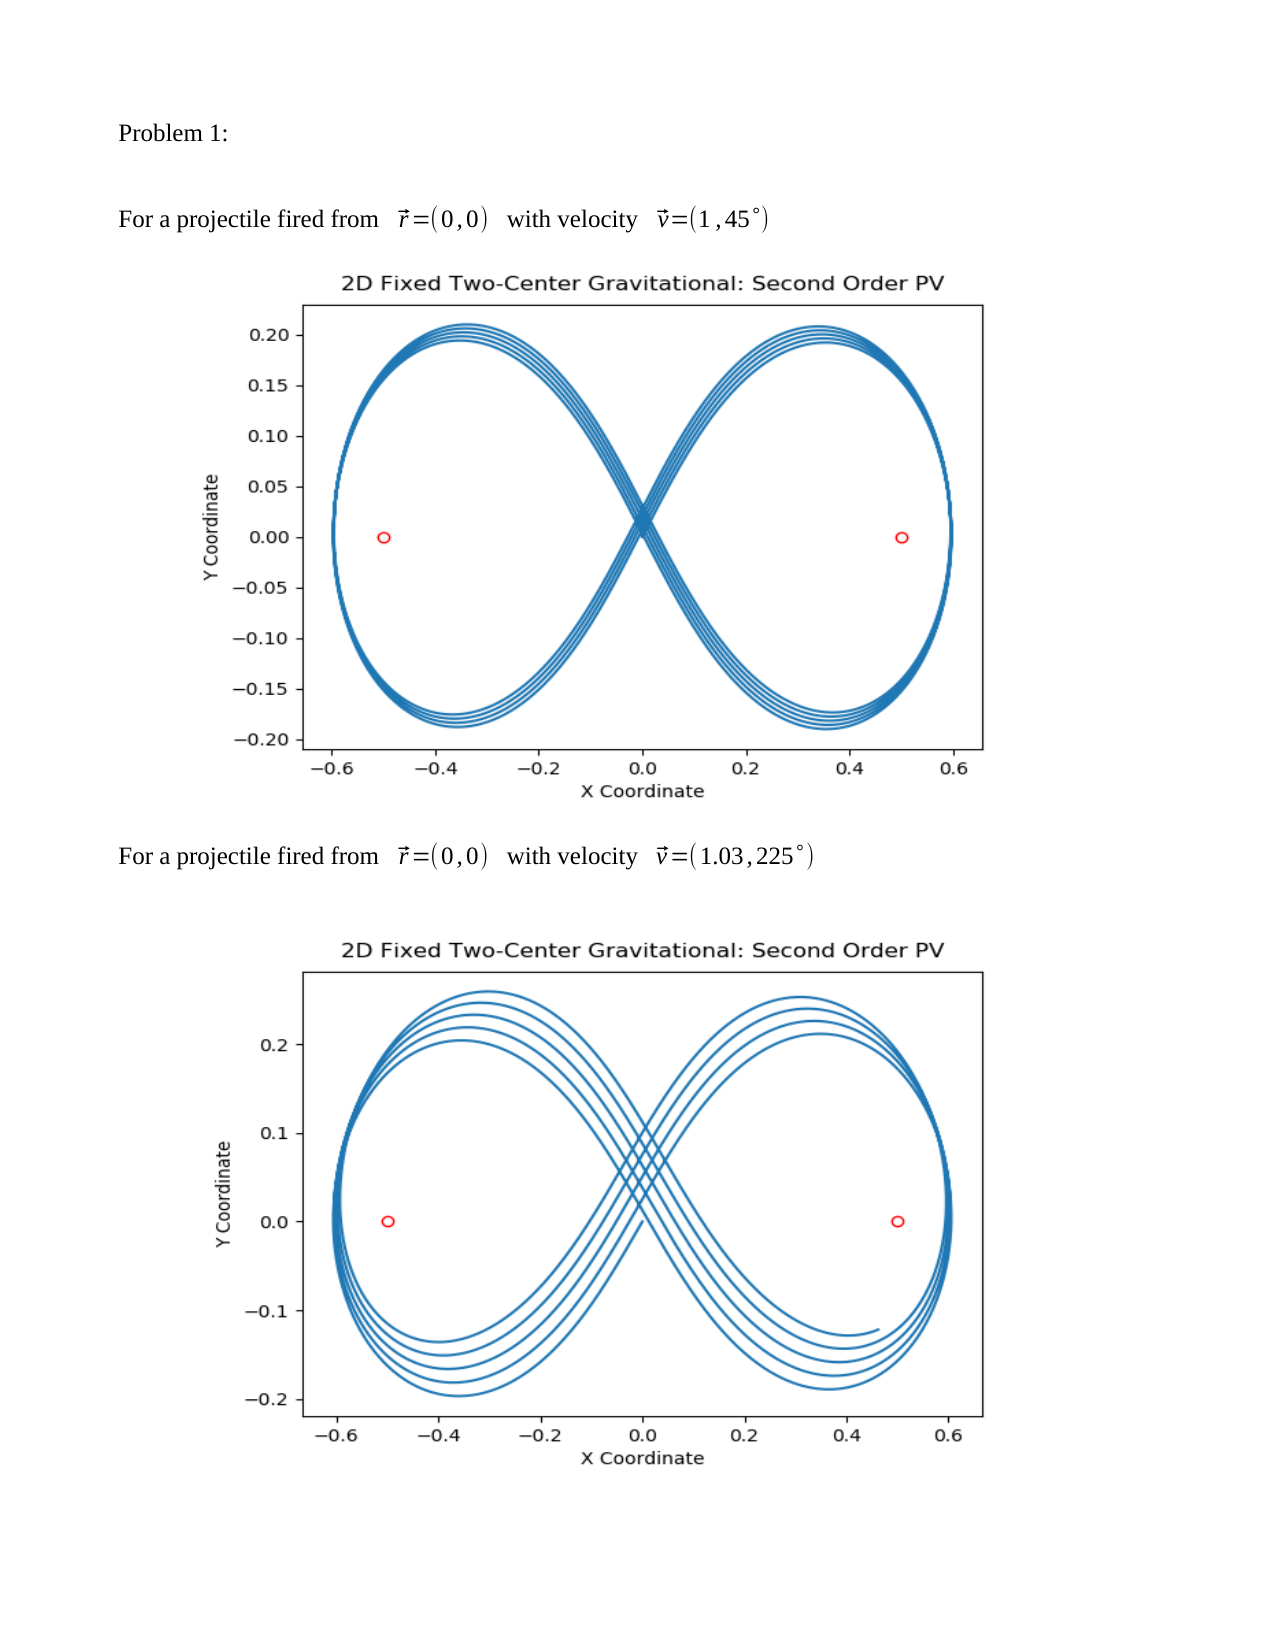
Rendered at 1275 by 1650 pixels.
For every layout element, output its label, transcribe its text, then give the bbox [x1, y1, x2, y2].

text For a projectile fired fromwith velocity [118, 841, 1157, 871]
picture [193, 236, 1070, 813]
picture [193, 902, 1070, 1480]
text For a projectile fired fromwith velocity [118, 204, 1157, 234]
text Problem 1: [118, 118, 1157, 147]
